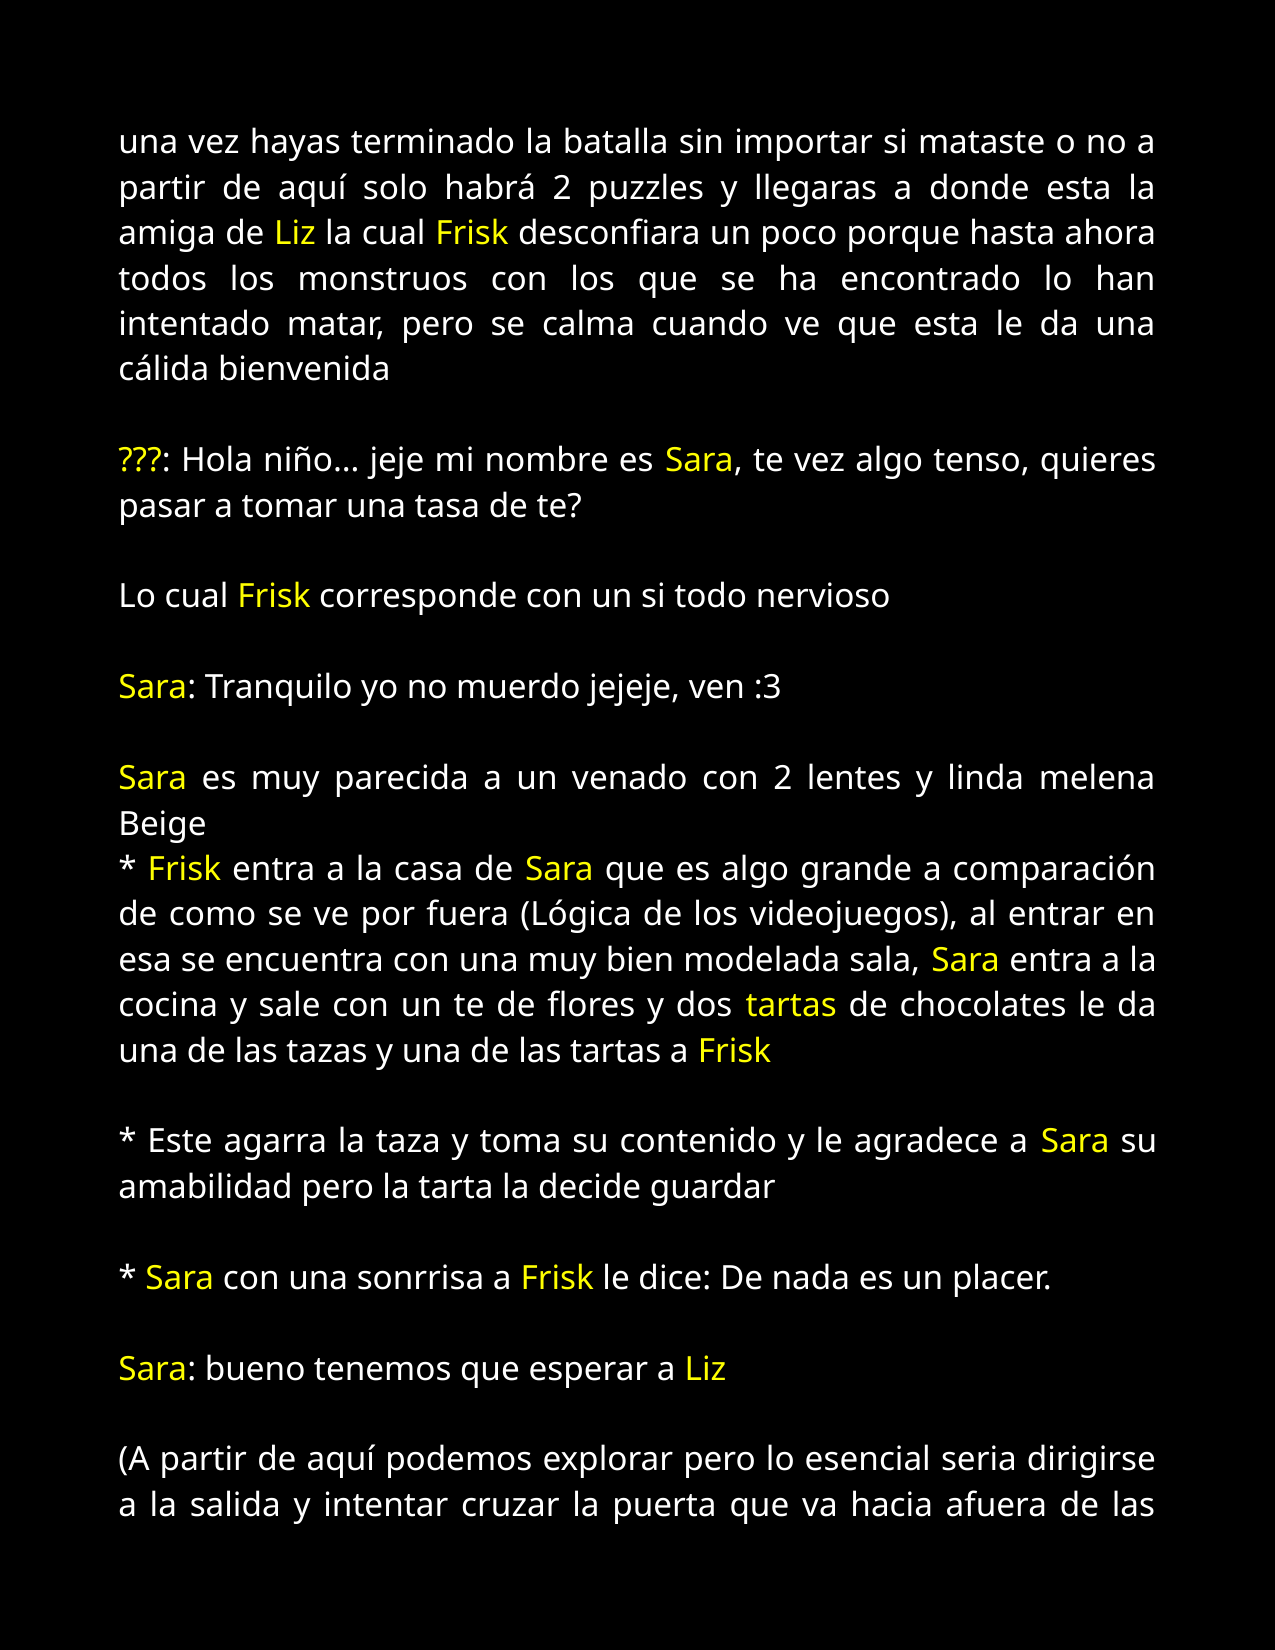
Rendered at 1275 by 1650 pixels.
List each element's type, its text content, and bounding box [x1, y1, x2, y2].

text Sara: Tranquilo yo no muerdo jejeje, ven :3 [118, 663, 1157, 708]
text * Este agarra la taza y toma su contenido y le agradece a Sara su amabilidad pero la tarta la decide guardar [118, 1117, 1157, 1208]
text * Sara con una sonrrisa a Frisk le dice: De nada es un placer. [118, 1253, 1157, 1299]
text Lo cual Frisk corresponde con un si todo nervioso [118, 572, 1157, 618]
text * Frisk entra a la casa de Sara que es algo grande a comparación de como se ve por fuera (Lógica de los videojuegos), al entrar en esa se encuentra con una muy bien modelada sala, Sara entra a la cocina y sale con un te de flores y dos tartas de chocolates le da una de las tazas y una de las tartas a Frisk [118, 845, 1157, 1072]
text Sara: bueno tenemos que esperar a Liz [118, 1344, 1157, 1390]
text Sara es muy parecida a un venado con 2 lentes y linda melena Beige [118, 754, 1157, 845]
text ???: Hola niño… jeje mi nombre es Sara, te vez algo tenso, quieres pasar a tomar una tasa de te? [118, 436, 1157, 527]
text una vez hayas terminado la batalla sin importar si mataste o no a partir de aquí solo habrá 2 puzzles y llegaras a donde esta la amiga de Liz la cual Frisk desconfiara un poco porque hasta ahora todos los monstruos con los que se ha encontrado lo han intentado matar, pero se calma cuando ve que esta le da una cálida bienvenida [118, 118, 1157, 391]
text (A partir de aquí podemos explorar pero lo esencial seria dirigirse a la salida y intentar cruzar la puerta que va hacia afuera de las [118, 1435, 1157, 1526]
